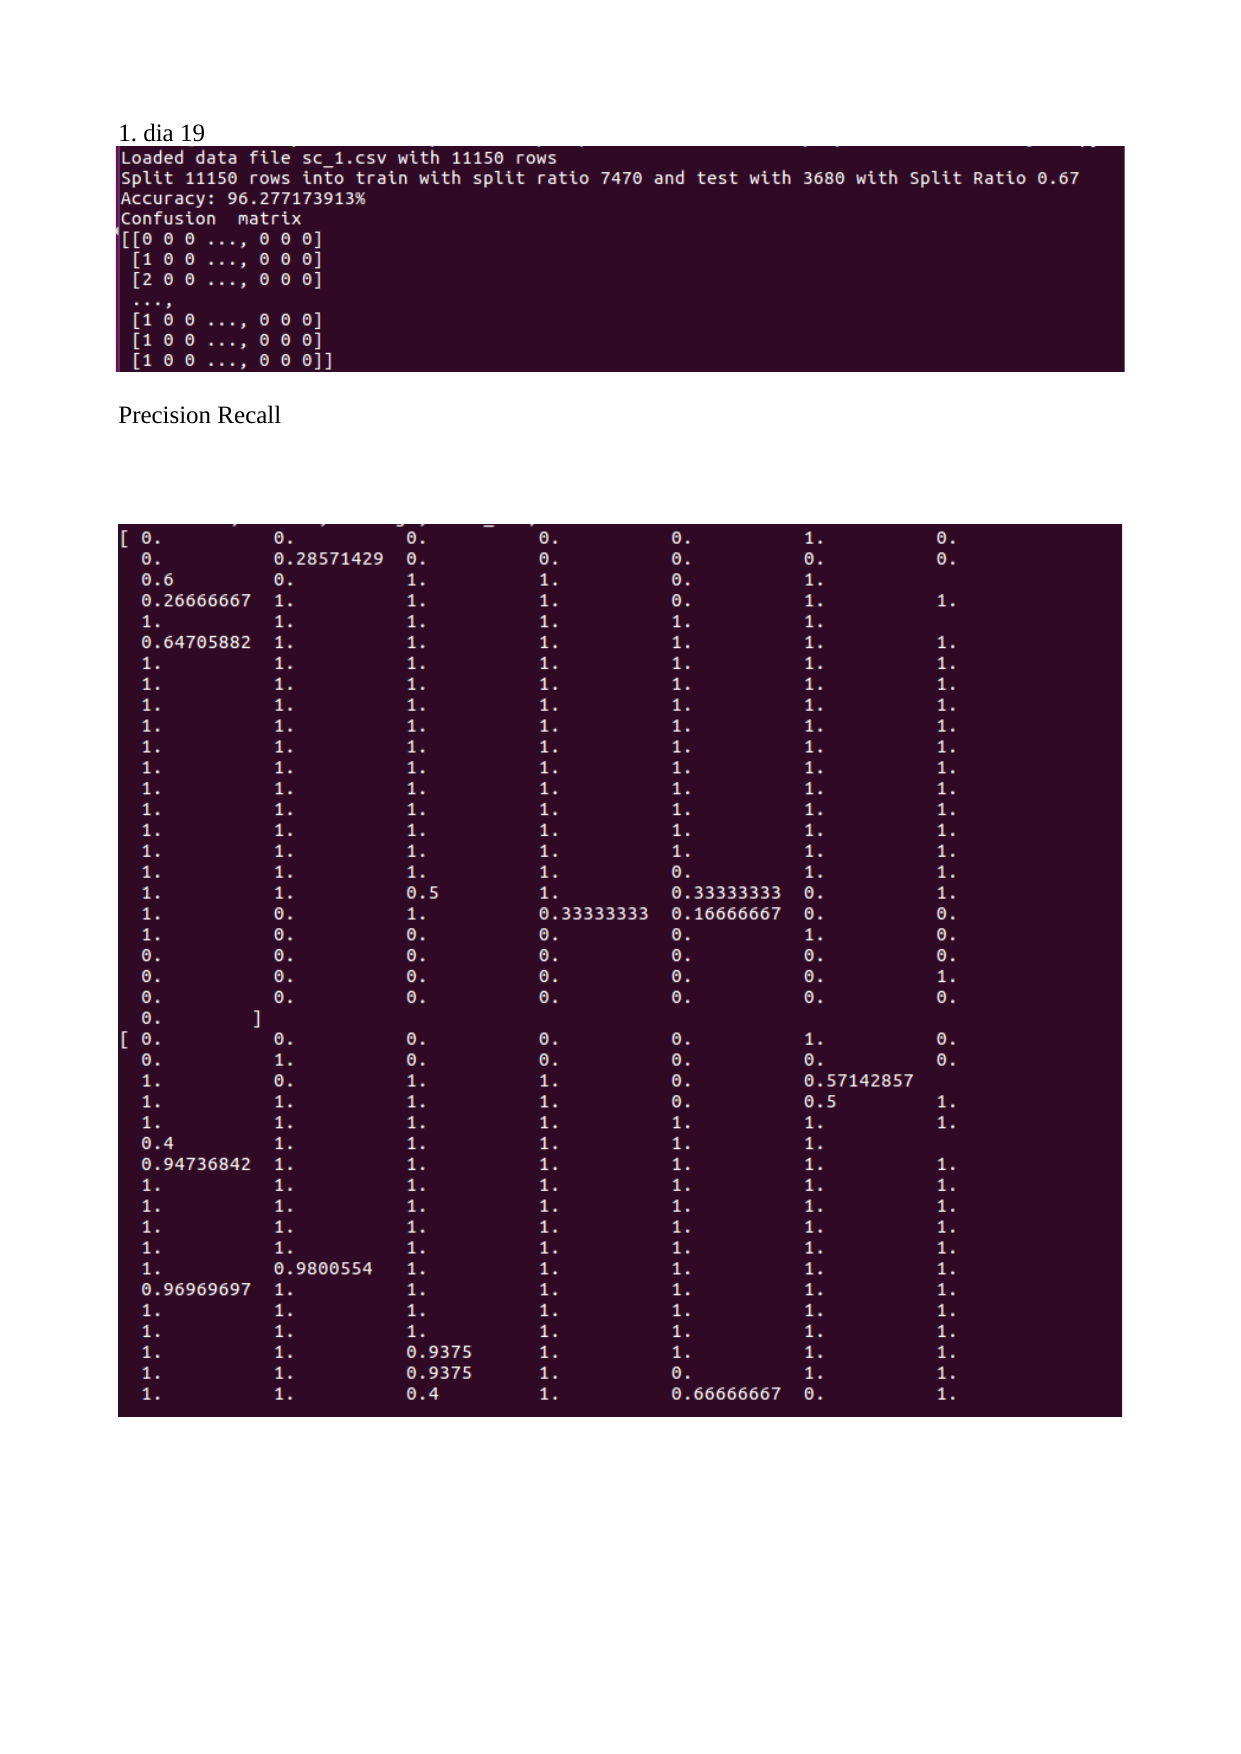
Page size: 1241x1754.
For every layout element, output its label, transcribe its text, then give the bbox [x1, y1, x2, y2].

text 1. dia 19 [118, 118, 1122, 146]
picture [115, 146, 1125, 372]
picture [118, 524, 1123, 1417]
text Precision Recall [118, 400, 1122, 429]
